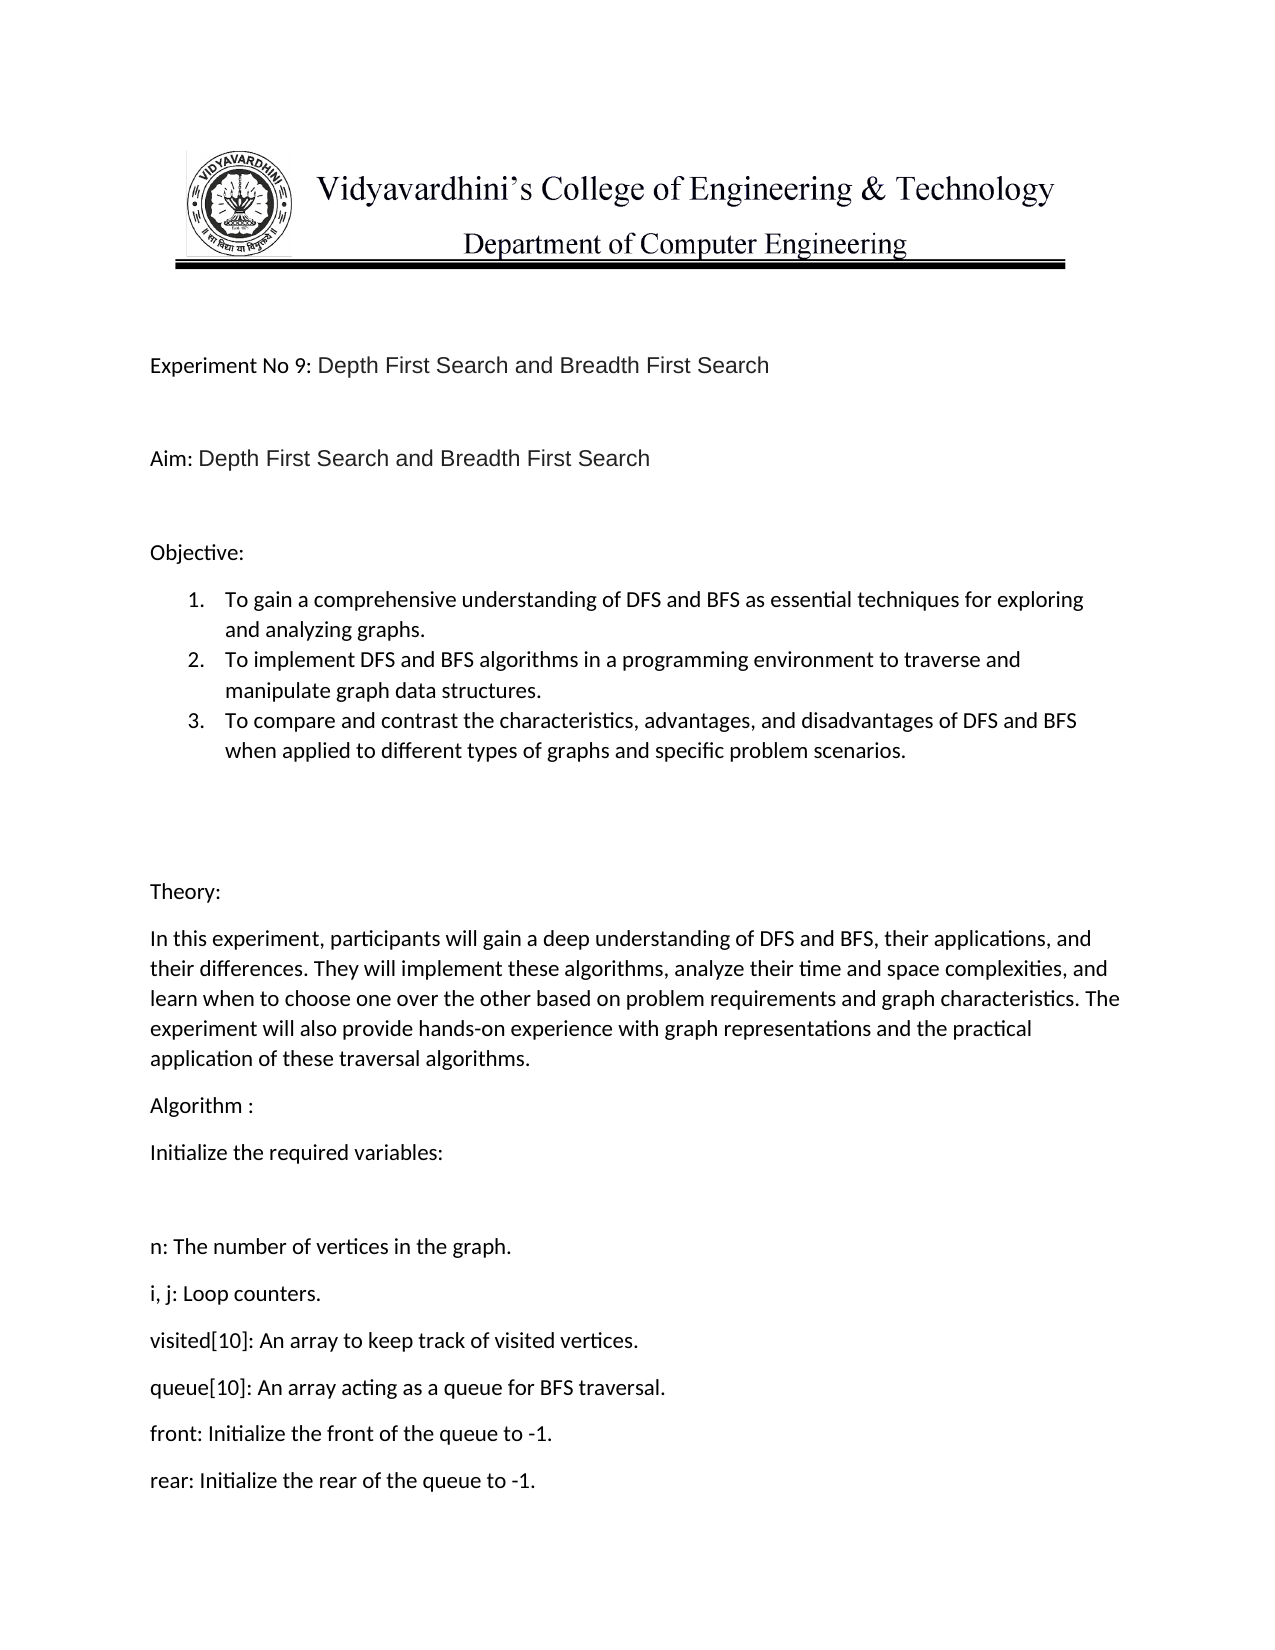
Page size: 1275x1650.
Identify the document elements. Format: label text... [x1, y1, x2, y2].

text Initialize the required variables: [150, 1138, 1125, 1166]
text Theory: [150, 877, 1125, 905]
text visited[10]: An array to keep track of visited vertices. [150, 1326, 1125, 1354]
list To gain a comprehensive understanding of DFS and BFS as essential techniques for exploring and analyzing graphs. [187, 585, 1125, 643]
text i, j: Loop counters. [150, 1279, 1125, 1307]
list To compare and contrast the characteristics, advantages, and disadvantages of DFS and BFS when applied to different types of graphs and specific problem scenarios. [187, 706, 1125, 764]
text front: Initialize the front of the queue to -1. [150, 1419, 1125, 1447]
list To implement DFS and BFS algorithms in a programming environment to traverse and manipulate graph data structures. [187, 646, 1125, 704]
text n: The number of vertices in the graph. [150, 1232, 1125, 1260]
text In this experiment, participants will gain a deep understanding of DFS and BFS, their applications, and their differences. They will implement these algorithms, analyze their time and space complexities, and learn when to choose one over the other based on problem requirements and graph characteristics. The experiment will also provide hands-on experience with graph representations and the practical application of these traversal algorithms. [150, 924, 1125, 1072]
text rear: Initialize the rear of the queue to -1. [150, 1466, 1125, 1494]
text queue[10]: An array acting as a queue for BFS traversal. [150, 1373, 1125, 1401]
picture [150, 150, 1091, 285]
text Objective: [150, 538, 1125, 566]
text Aim: Depth First Search and Breadth First Search [150, 444, 1125, 472]
text Experiment No 9: Depth First Search and Breadth First Search [150, 351, 1125, 379]
text Algorithm : [150, 1091, 1125, 1119]
